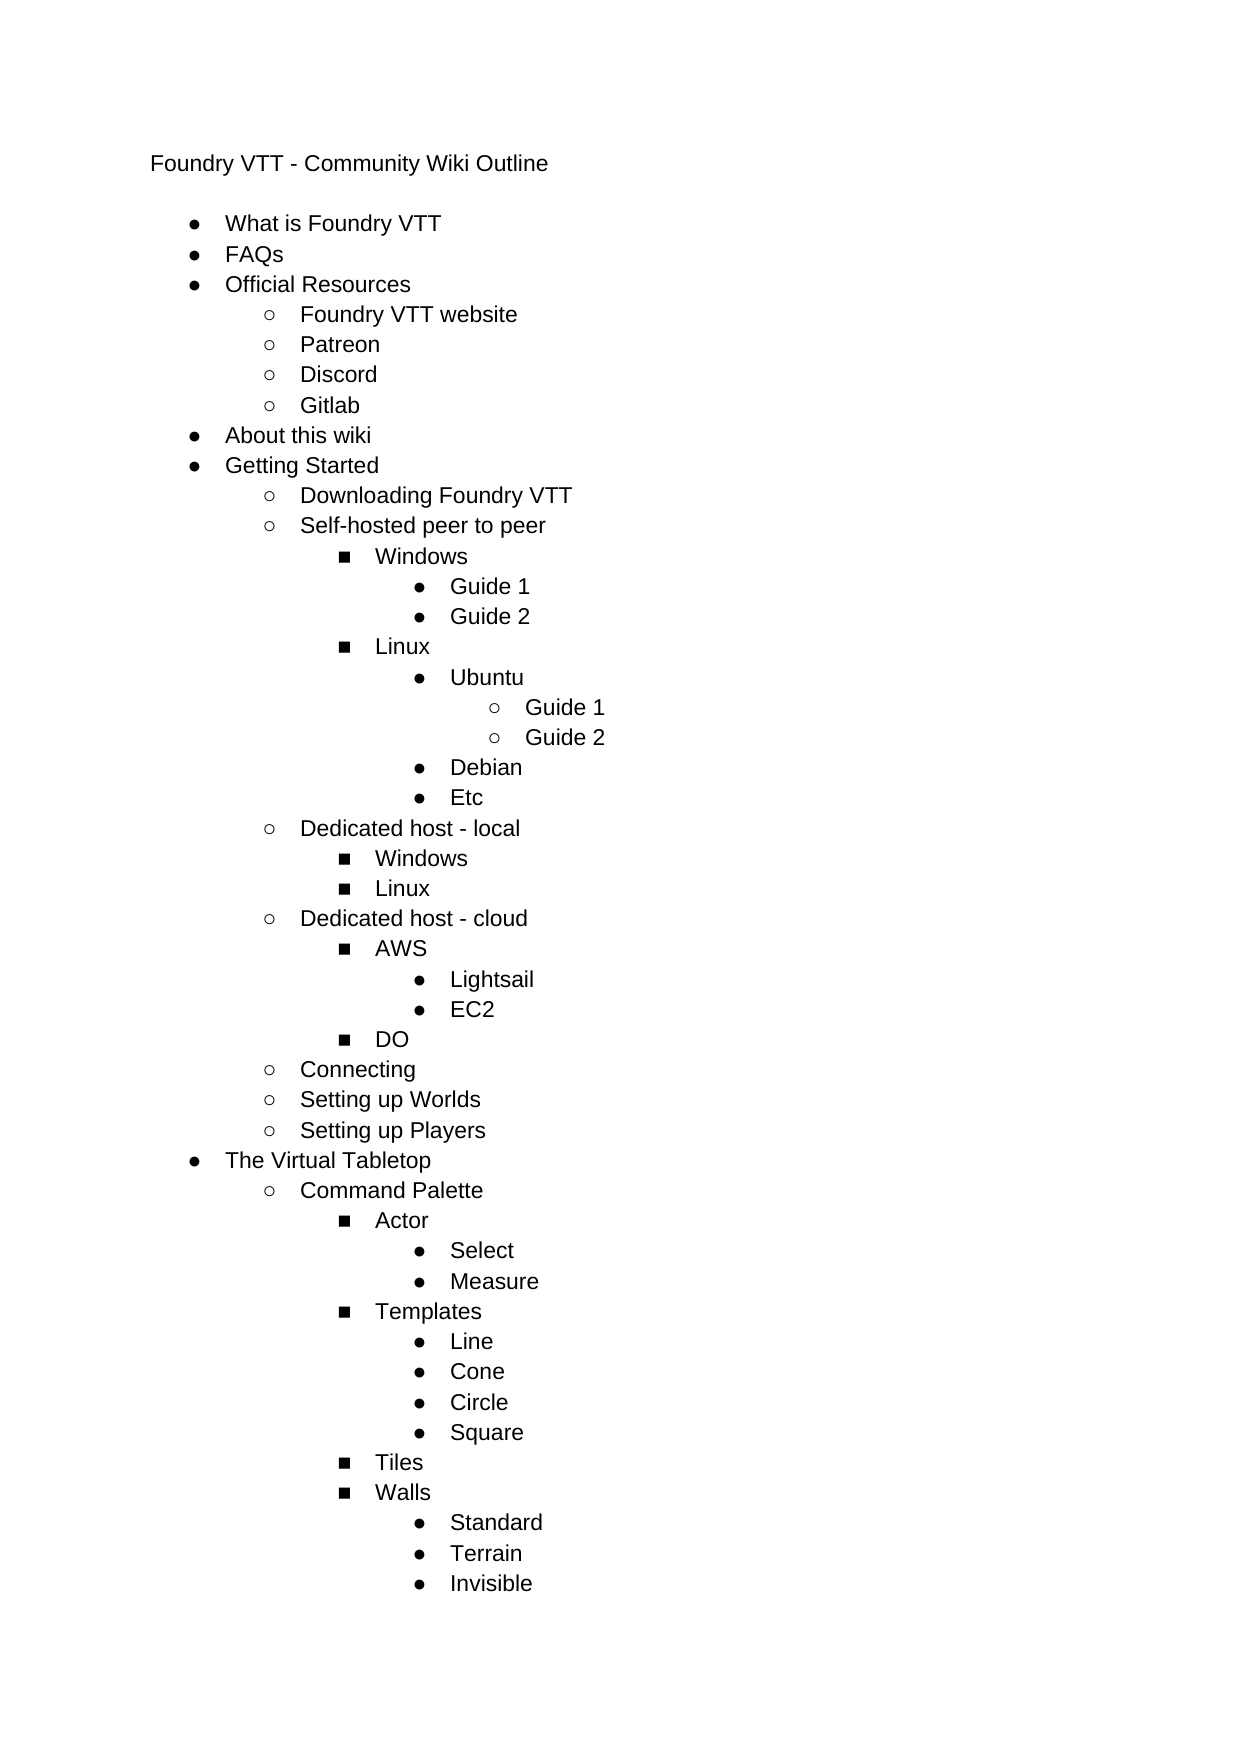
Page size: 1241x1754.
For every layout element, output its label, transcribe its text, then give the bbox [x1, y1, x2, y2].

list DO [337, 1026, 1090, 1052]
list Discord [262, 361, 1090, 388]
list Square [412, 1419, 1090, 1445]
list Setting up Players [262, 1117, 1090, 1143]
list Guide 1 [412, 573, 1090, 599]
list Actor [337, 1207, 1090, 1234]
list Getting Started [187, 452, 1090, 478]
list Invisible [412, 1570, 1090, 1596]
list Dedicated host - local [262, 814, 1090, 841]
list Tiles [337, 1449, 1090, 1475]
list About this wiki [187, 422, 1090, 448]
list What is Foundry VTT [187, 210, 1090, 237]
list Debian [412, 754, 1090, 781]
list Ubuntu [412, 663, 1090, 690]
list Guide 1 [487, 694, 1090, 720]
list Cone [412, 1358, 1090, 1385]
list Connecting [262, 1056, 1090, 1083]
list Command Palette [262, 1177, 1090, 1203]
list Select [412, 1237, 1090, 1264]
list Walls [337, 1479, 1090, 1506]
list Linux [337, 875, 1090, 901]
list Dedicated host - cloud [262, 905, 1090, 932]
list Line [412, 1328, 1090, 1354]
list Etc [412, 784, 1090, 811]
list Self-hosted peer to peer [262, 512, 1090, 539]
list Patreon [262, 331, 1090, 358]
list Downloading Foundry VTT [262, 482, 1090, 509]
text Foundry VTT - Community Wiki Outline [150, 150, 1090, 176]
list Setting up Worlds [262, 1086, 1090, 1113]
list Guide 2 [412, 603, 1090, 629]
list Lightsail [412, 966, 1090, 992]
list Terrain [412, 1539, 1090, 1566]
list Guide 2 [487, 724, 1090, 750]
list Measure [412, 1268, 1090, 1294]
list EC2 [412, 996, 1090, 1022]
list Gitlab [262, 392, 1090, 418]
list Standard [412, 1509, 1090, 1536]
list AWS [337, 935, 1090, 962]
list Windows [337, 845, 1090, 871]
list Windows [337, 543, 1090, 569]
list FAQs [187, 241, 1090, 267]
list Linux [337, 633, 1090, 660]
list Official Resources [187, 271, 1090, 297]
list Foundry VTT website [262, 301, 1090, 327]
list Templates [337, 1298, 1090, 1324]
list Circle [412, 1388, 1090, 1415]
list The Virtual Tabletop [187, 1147, 1090, 1173]
